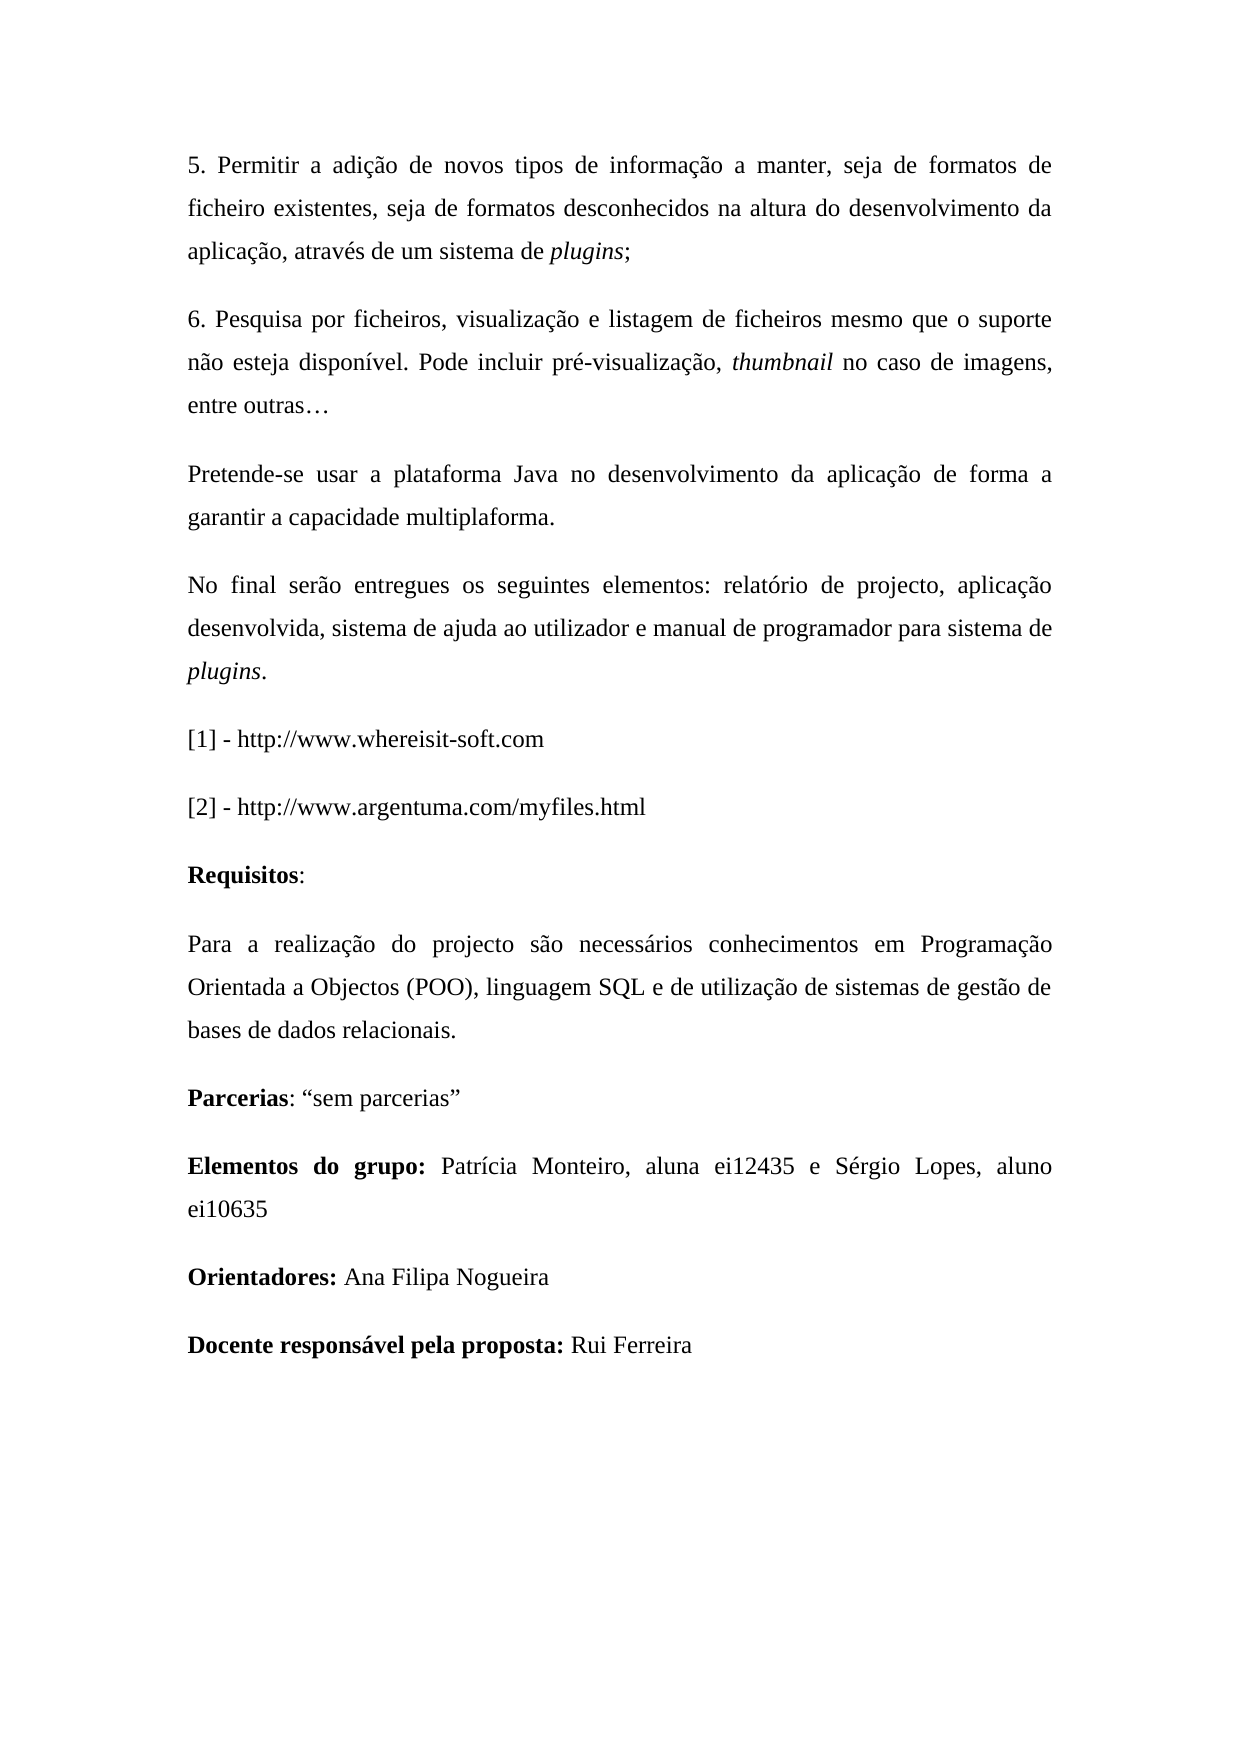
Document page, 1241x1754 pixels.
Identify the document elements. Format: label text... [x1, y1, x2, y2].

text 5. Permitir a adição de novos tipos de informação a manter, seja de formatos de ficheiro existentes, seja de formatos desconhecidos na altura do desenvolvimento da aplicação, através de um sistema de plugins; [187, 150, 1053, 265]
text Pretende-se usar a plataforma Java no desenvolvimento da aplicação de forma a garantir a capacidade multiplaforma. [187, 459, 1053, 531]
text 6. Pesquisa por ficheiros, visualização e listagem de ficheiros mesmo que o suporte não esteja disponível. Pode incluir pré-visualização, thumbnail no caso de imagens, entre outras… [187, 304, 1053, 419]
text Para a realização do projecto são necessários conhecimentos em Programação Orientada a Objectos (POO), linguagem SQL e de utilização de sistemas de gestão de bases de dados relacionais. [187, 929, 1053, 1044]
text Parcerias: “sem parcerias” [187, 1083, 1053, 1112]
text Orientadores: Ana Filipa Nogueira [187, 1262, 1053, 1291]
text Elementos do grupo: Patrícia Monteiro, aluna ei12435 e Sérgio Lopes, aluno ei10635 [187, 1151, 1053, 1223]
text [1] - http://www.whereisit-soft.com [187, 724, 1053, 753]
text No final serão entregues os seguintes elementos: relatório de projecto, aplicação desenvolvida, sistema de ajuda ao utilizador e manual de programador para sistema de plugins. [187, 570, 1053, 685]
text Docente responsável pela proposta: Rui Ferreira [187, 1331, 1053, 1359]
text [2] - http://www.argentuma.com/myfiles.html [187, 792, 1053, 821]
text Requisitos: [187, 861, 1053, 889]
